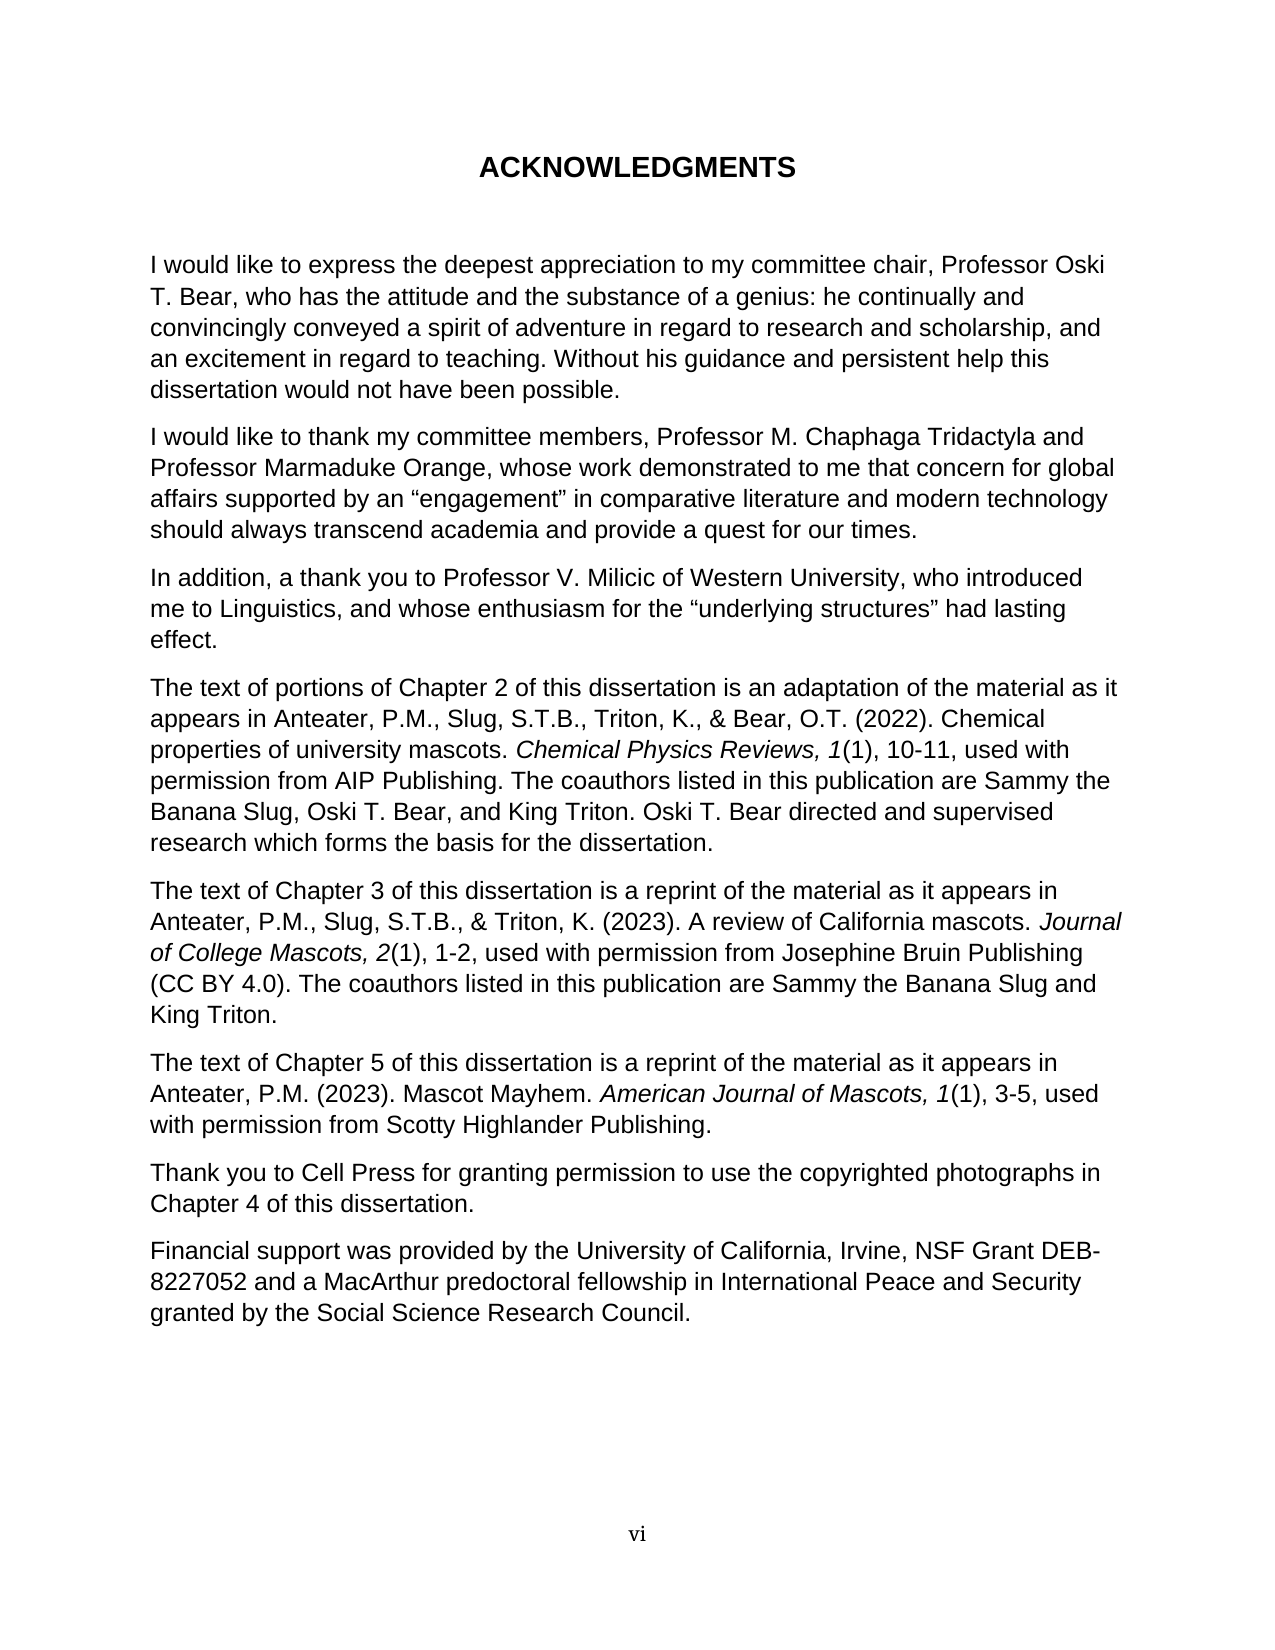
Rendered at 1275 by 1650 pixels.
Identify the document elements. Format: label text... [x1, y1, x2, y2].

text In addition, a thank you to Professor V. Milicic of Western University, who introduced me to Linguistics, and whose enthusiasm for the “underlying structures” had lasting effect. [150, 563, 1125, 654]
text Financial support was provided by the University of California, Irvine, NSF Grant DEB-8227052 and a MacArthur predoctoral fellowship in International Peace and Security granted by the Social Science Research Council. [150, 1236, 1125, 1327]
text The text of Chapter 5 of this dissertation is a reprint of the material as it appears in Anteater, P.M. (2023). Mascot Mayhem. American Journal of Mascots, 1(1), 3-5, used with permission from Scotty Highlander Publishing. [150, 1048, 1125, 1139]
text I would like to thank my committee members, Professor M. Chaphaga Tridactyla and Professor Marmaduke Orange, whose work demonstrated to me that concern for global affairs supported by an “engagement” in comparative literature and modern technology should always transcend academia and provide a quest for our times. [150, 422, 1125, 544]
text The text of portions of Chapter 2 of this dissertation is an adaptation of the material as it appears in Anteater, P.M., Slug, S.T.B., Triton, K., & Bear, O.T. (2022). Chemical properties of university mascots. Chemical Physics Reviews, 1(1), 10-11, used with permission from AIP Publishing. The coauthors listed in this publication are Sammy the Banana Slug, Oski T. Bear, and King Triton. Oski T. Bear directed and supervised research which forms the basis for the dissertation. [150, 673, 1125, 857]
text The text of Chapter 3 of this dissertation is a reprint of the material as it appears in Anteater, P.M., Slug, S.T.B., & Triton, K. (2023). A review of California mascots. Journal of College Mascots, 2(1), 1-2, used with permission from Josephine Bruin Publishing (CC BY 4.0). The coauthors listed in this publication are Sammy the Banana Slug and King Triton. [150, 876, 1125, 1029]
text ACKNOWLEDGMENTS [150, 150, 1125, 183]
text Thank you to Cell Press for granting permission to use the copyrighted photographs in Chapter 4 of this dissertation. [150, 1158, 1125, 1217]
text I would like to express the deepest appreciation to my committee chair, Professor Oski T. Bear, who has the attitude and the substance of a genius: he continually and convincingly conveyed a spirit of adventure in regard to research and scholarship, and an excitement in regard to teaching. Without his guidance and persistent help this dissertation would not have been possible. [150, 251, 1125, 403]
